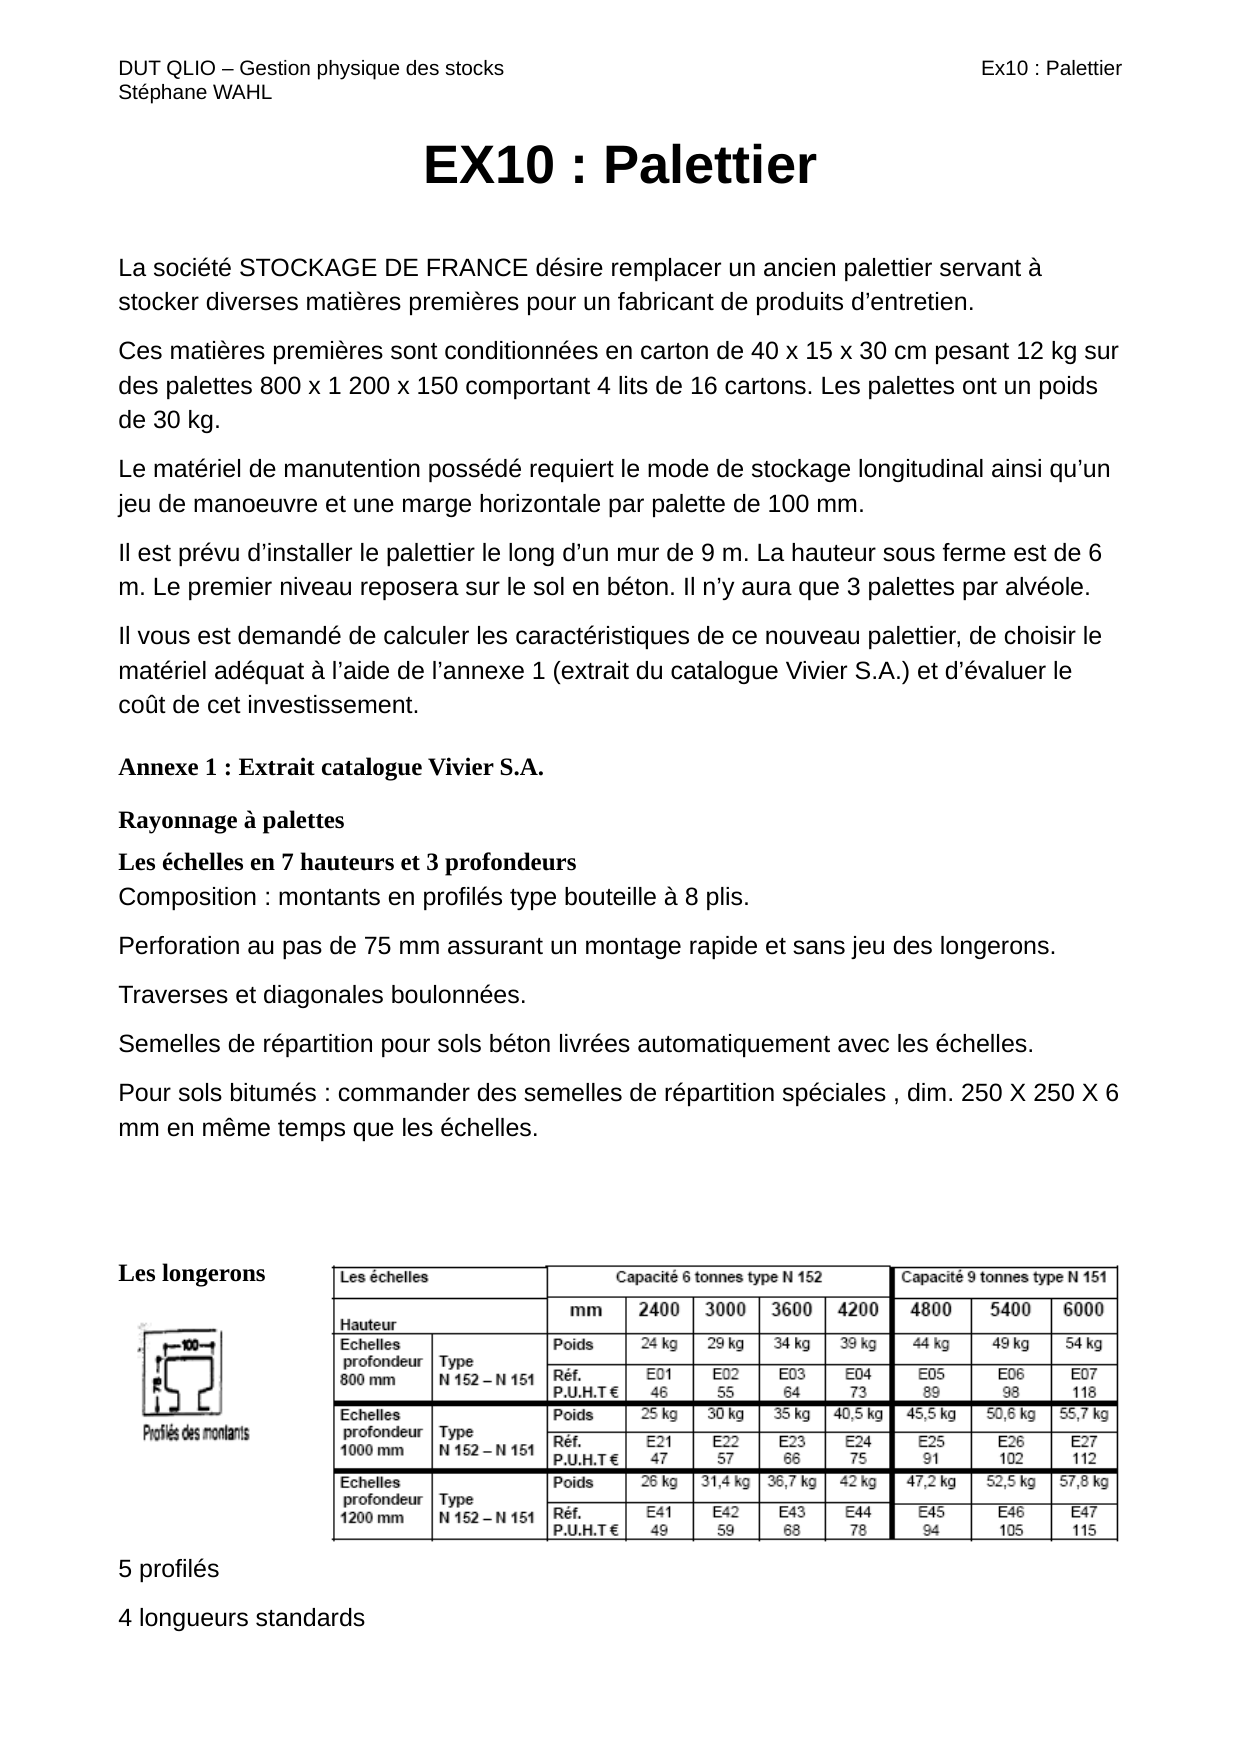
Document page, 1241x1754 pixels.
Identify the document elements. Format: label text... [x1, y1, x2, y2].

text Composition : montants en profilés type bouteille à 8 plis. [118, 882, 1122, 911]
text 4 longueurs standards [118, 1603, 1122, 1632]
text La société STOCKAGE DE FRANCE désire remplacer un ancien palettier servant à stocker diverses matières premières pour un fabricant de produits d’entretien. [118, 253, 1122, 316]
text EX10 : Palettier [118, 133, 1122, 195]
text Semelles de répartition pour sols béton livrées automatiquement avec les échelles. [118, 1029, 1122, 1058]
text Perforation au pas de 75 mm assurant un montage rapide et sans jeu des longerons. [118, 931, 1122, 959]
text Ces matières premières sont conditionnées en carton de 40 x 15 x 30 cm pesant 12 kg sur des palettes 800 x 1 200 x 150 comportant 4 lits de 16 cartons. Les palettes ont un poids de 30 kg. [118, 336, 1122, 434]
text Traverses et diagonales boulonnées. [118, 980, 1122, 1009]
text Le matériel de manutention possédé requiert le mode de stockage longitudinal ainsi qu’un jeu de manoeuvre et une marge horizontale par palette de 100 mm. [118, 454, 1122, 517]
text Il est prévu d’installer le palettier le long d’un mur de 9 m. La hauteur sous ferme est de 6 m. Le premier niveau reposera sur le sol en béton. Il n’y aura que 3 palettes par alvéole. [118, 538, 1122, 601]
text Pour sols bitumés : commander des semelles de répartition spéciales , dim. 250 X 250 X 6 mm en même temps que les échelles. [118, 1078, 1122, 1141]
subtitle Annexe 1 : Extrait catalogue Vivier S.A. [118, 752, 1122, 781]
text 5 profilés [118, 1293, 1122, 1583]
subtitle Les longerons [118, 1258, 1122, 1287]
subtitle Rayonnage à palettes [118, 806, 1122, 834]
subtitle Les échelles en 7 hauteurs et 3 profondeurs [118, 847, 1122, 876]
text Il vous est demandé de calculer les caractéristiques de ce nouveau palettier, de choisir le matériel adéquat à l’aide de l’annexe 1 (extrait du catalogue Vivier S.A.) et d’évaluer le coût de cet investissement. [118, 621, 1122, 719]
